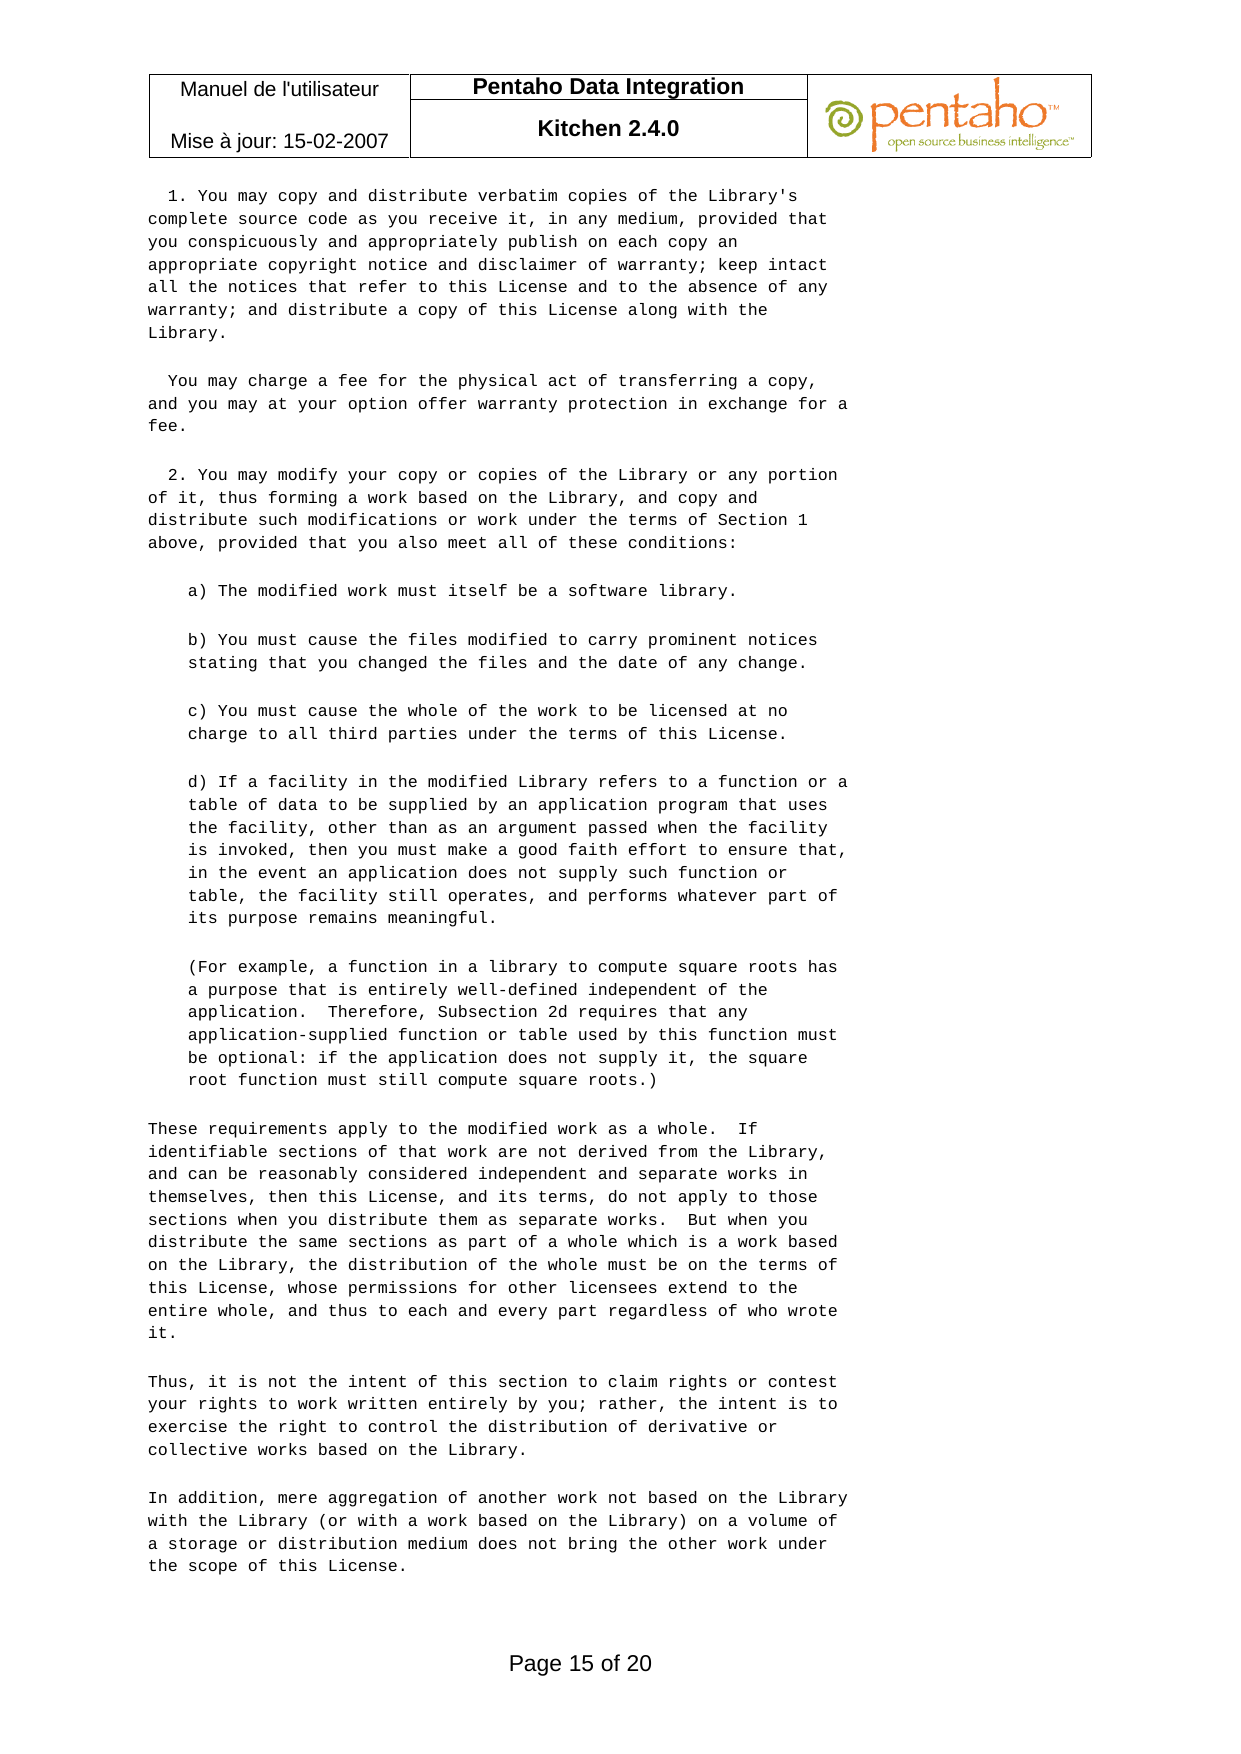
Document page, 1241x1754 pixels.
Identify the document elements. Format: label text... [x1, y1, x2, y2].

text These requirements apply to the modified work as a whole. If identifiable sections of that work are not derived from the Library, and can be reasonably considered independent and separate works in themselves, then this License, and its terms, do not apply to those sections when you distribute them as separate works. But when you distribute the same sections as part of a whole which is a work based on the Library, the distribution of the whole must be on the terms of this License, whose permissions for other licensees extend to the entire whole, and thus to each and every part regardless of who wrote it. [148, 1120, 1092, 1344]
text c) You must cause the whole of the work to be licensed at no charge to all third parties under the terms of this License. [148, 702, 1092, 744]
text In addition, mere aggregation of another work not based on the Library with the Library (or with a work based on the Library) on a volume of a storage or distribution medium does not bring the other work under the scope of this License. [148, 1490, 1092, 1577]
text b) You must cause the files modified to carry prominent notices stating that you changed the files and the date of any change. [148, 631, 1092, 673]
text (For example, a function in a library to compute square roots has a purpose that is entirely well-defined independent of the application. Therefore, Subsection 2d requires that any application-supplied function or table used by this function must be optional: if the application does not supply it, the square root function must still compute square roots.) [148, 958, 1092, 1091]
text You may charge a fee for the physical act of transferring a copy, and you may at your option offer warranty protection in exchange for a fee. [148, 372, 1092, 437]
text 1. You may copy and distribute verbatim copies of the Library's complete source code as you receive it, in any medium, provided that you conspicuously and appropriately publish on each copy an appropriate copyright notice and disclaimer of warranty; keep intact all the notices that refer to this License and to the absence of any warranty; and distribute a copy of this License along with the Library. [148, 188, 1092, 343]
text Thus, it is not the intent of this section to claim rights or contest your rights to work written entirely by you; rather, the intent is to exercise the right to control the distribution of derivative or collective works based on the Library. [148, 1373, 1092, 1460]
text 2. You may modify your copy or copies of the Library or any portion of it, thus forming a work based on the Library, and copy and distribute such modifications or work under the terms of Section 1 above, provided that you also meet all of these conditions: [148, 466, 1092, 553]
text d) If a facility in the modified Library refers to a function or a table of data to be supplied by an application program that uses the facility, other than as an argument passed when the facility is invoked, then you must make a good faith effort to ensure that, in the event an application does not supply such function or table, the facility still operates, and performs whatever part of its purpose remains meaningful. [148, 774, 1092, 929]
text a) The modified work must itself be a software library. [148, 583, 1092, 602]
